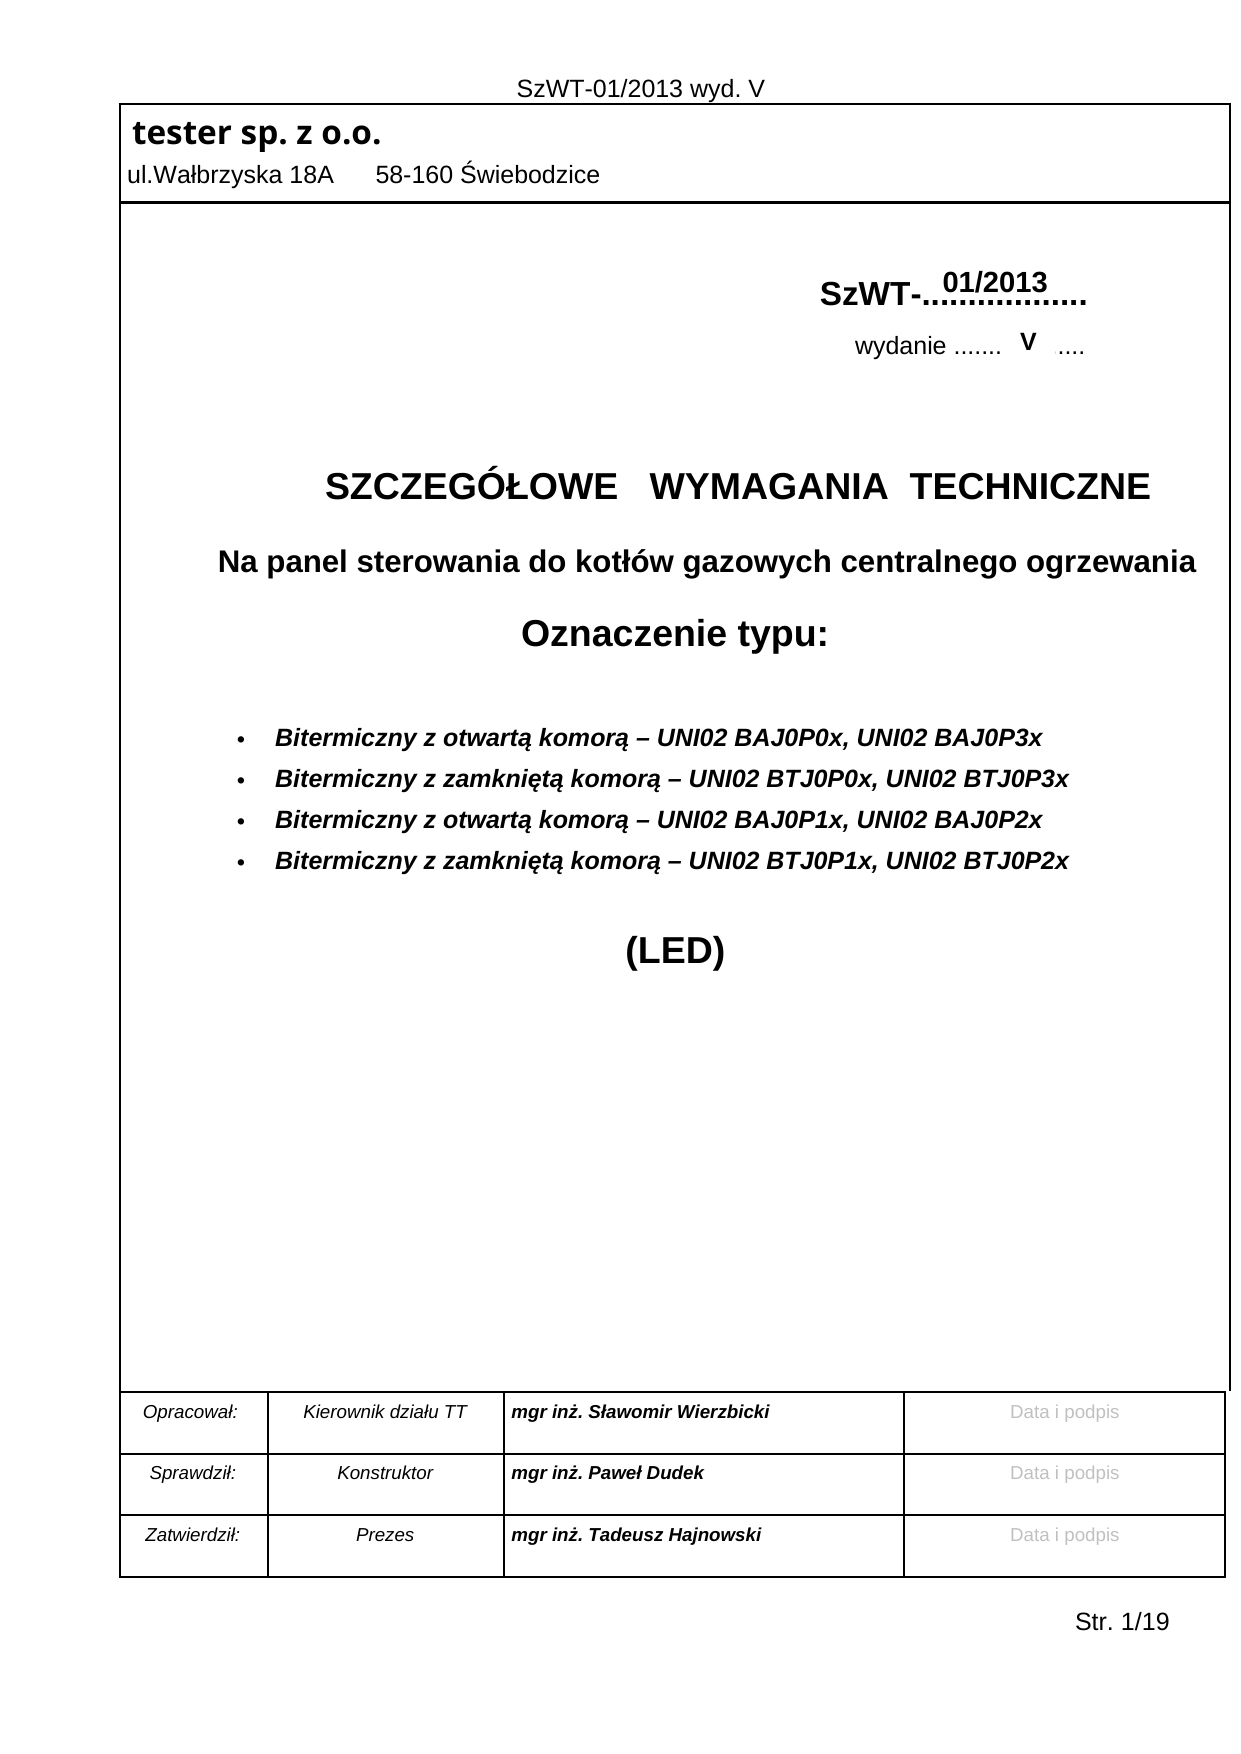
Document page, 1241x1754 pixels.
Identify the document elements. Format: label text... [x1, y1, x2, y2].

table_header ul.Wałbrzyska 18A 58-160 Świebodzice [121, 105, 1229, 201]
table_cell Data i podpis [905, 1516, 1224, 1576]
table_cell Data i podpis [905, 1393, 1224, 1453]
table_cell Konstruktor [269, 1455, 503, 1514]
table_cell Zatwierdził: [121, 1516, 267, 1576]
table_cell Opracował: [121, 1393, 267, 1453]
table_cell [1226, 1391, 1230, 1453]
table_cell mgr inż. Paweł Dudek [505, 1455, 903, 1514]
table_cell Data i podpis [905, 1455, 1224, 1514]
table_cell [1226, 1453, 1230, 1514]
table_cell Kierownik działu TT [269, 1393, 503, 1453]
table_cell Sprawdził: [121, 1455, 267, 1514]
table_cell mgr inż. Tadeusz Hajnowski [505, 1516, 903, 1576]
table_cell mgr inż. Sławomir Wierzbicki [505, 1393, 903, 1453]
table_cell [1226, 1514, 1230, 1576]
table_cell Prezes [269, 1516, 503, 1576]
table_cell SzWT-.................. wydanie ................... SZCZEGÓŁOWE WYMAGANIA TECHNICZNE Na panel sterowania do kotłów gazowych centralnego ogrzewania Oznaczenie typu: Bitermiczny z otwartą komorą – UNI02 BAJ0P0x, UNI02 BAJ0P3x Bitermiczny z zamkniętą komorą – UNI02 BTJ0P0x, UNI02 BTJ0P3x Bitermiczny z otwartą komorą – UNI02 BAJ0P1x, UNI02 BAJ0P2x Bitermiczny z zamkniętą komorą – UNI02 BTJ0P1x, UNI02 BTJ0P2x (LED) [121, 204, 1229, 1391]
